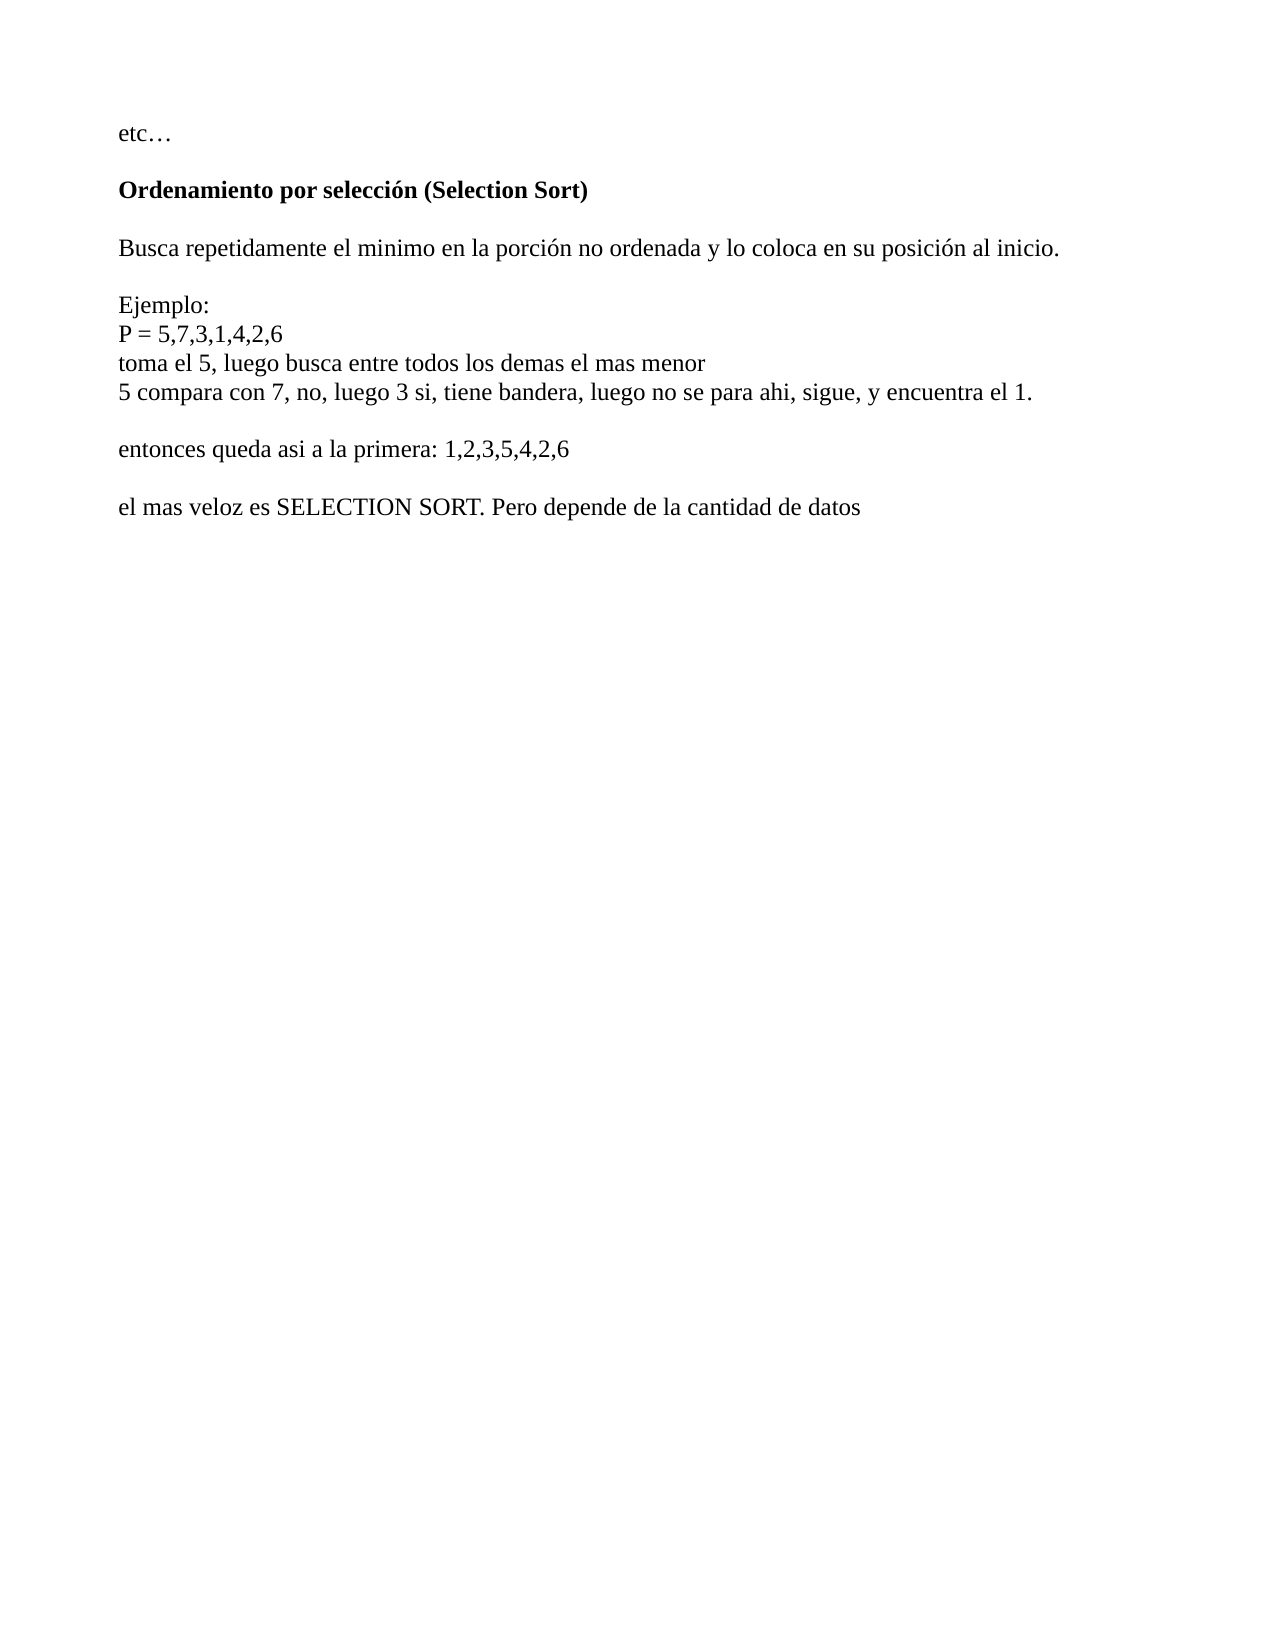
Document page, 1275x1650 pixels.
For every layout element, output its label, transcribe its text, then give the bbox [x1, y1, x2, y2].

text el mas veloz es SELECTION SORT. Pero depende de la cantidad de datos [118, 492, 1157, 521]
text toma el 5, luego busca entre todos los demas el mas menor [118, 348, 1157, 377]
text 5 compara con 7, no, luego 3 si, tiene bandera, luego no se para ahi, sigue, y encuentra el 1. [118, 377, 1157, 406]
text Ordenamiento por selección (Selection Sort) [118, 176, 1157, 204]
text Busca repetidamente el minimo en la porción no ordenada y lo coloca en su posición al inicio. [118, 233, 1157, 262]
text Ejemplo: [118, 291, 1157, 319]
text etc… [118, 118, 1157, 147]
text entonces queda asi a la primera: 1,2,3,5,4,2,6 [118, 434, 1157, 463]
text P = 5,7,3,1,4,2,6 [118, 319, 1157, 348]
